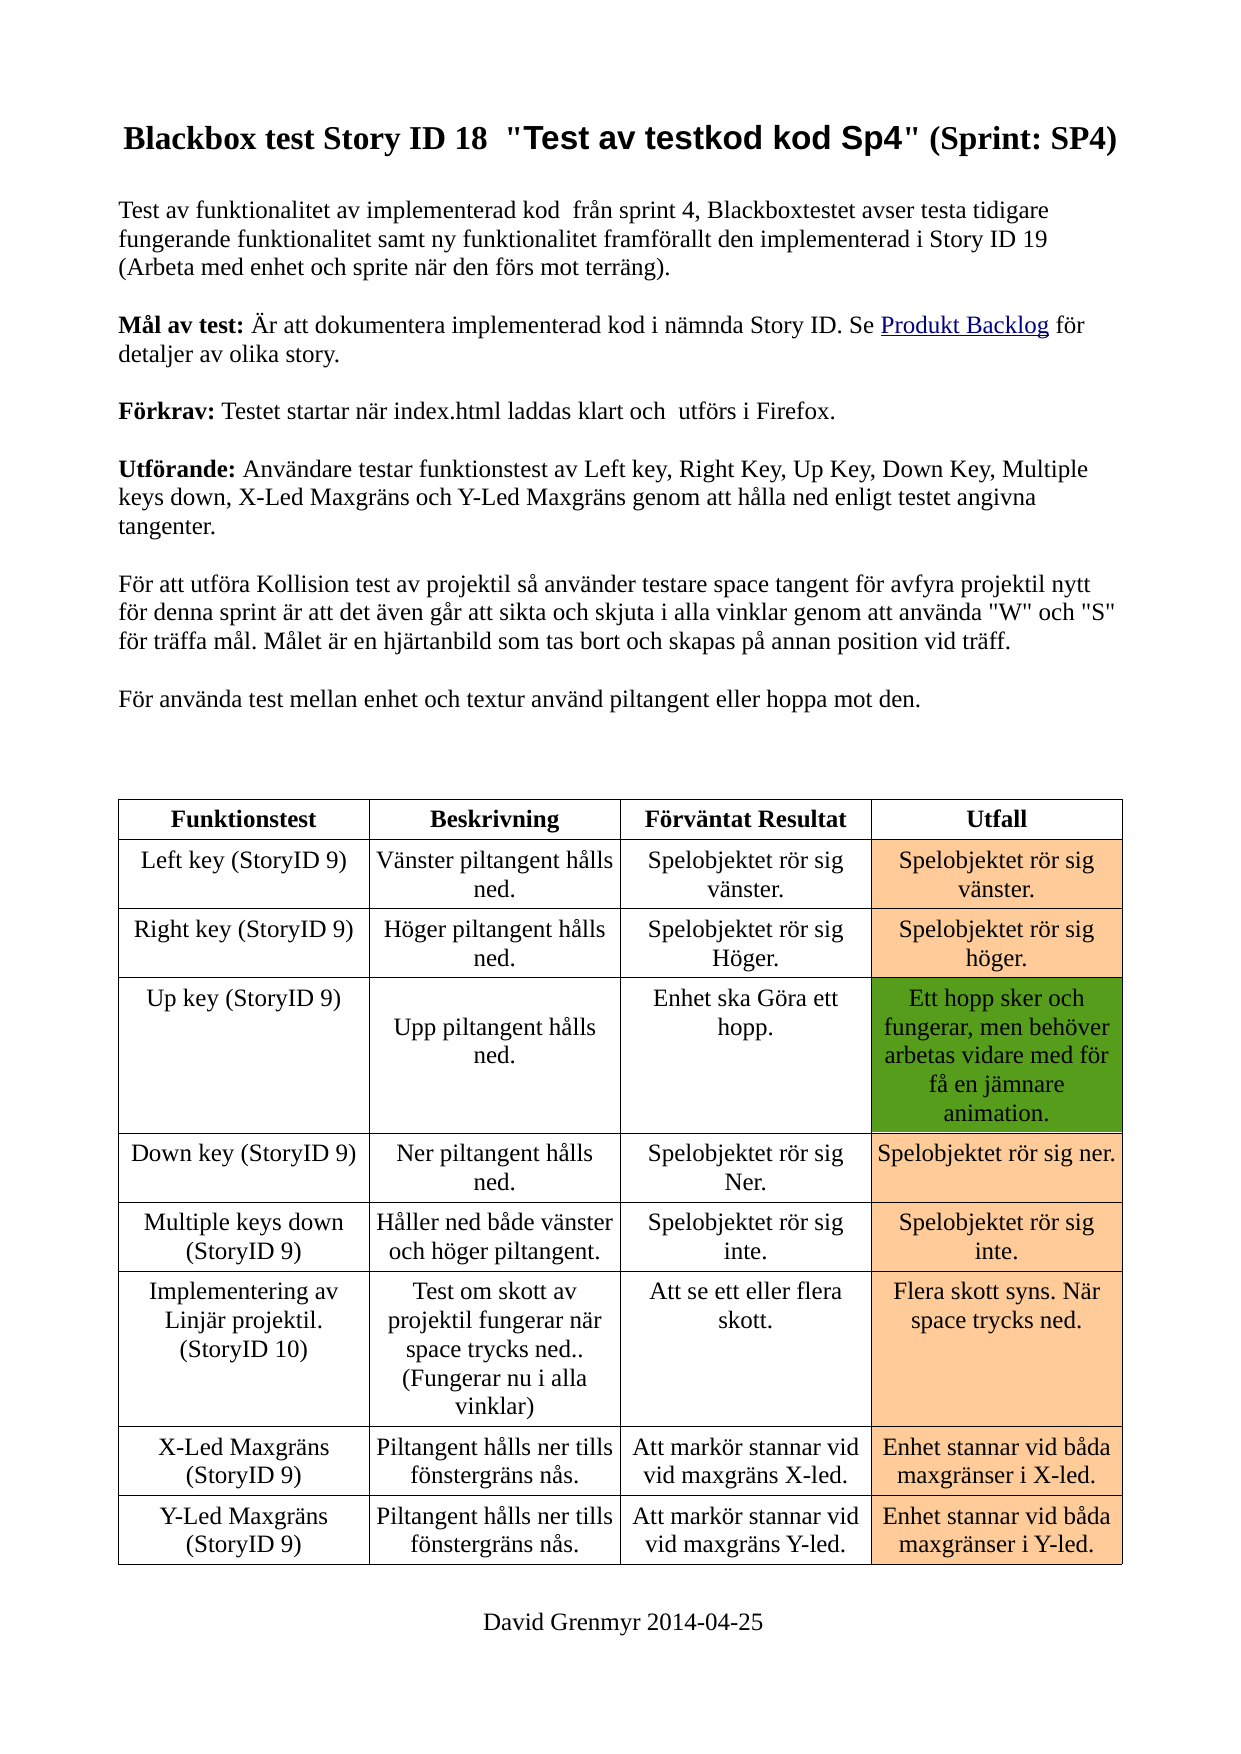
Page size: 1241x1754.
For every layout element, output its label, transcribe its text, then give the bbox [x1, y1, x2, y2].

text Utförande: Användare testar funktionstest av Left key, Right Key, Up Key, Down Key, Multiple keys down, X-Led Maxgräns och Y-Led Maxgräns genom att hålla ned enligt testet angivna tangenter. [118, 454, 1122, 540]
table_header Förväntat Resultat [621, 800, 871, 839]
table_cell Ett hopp sker och fungerar, men behöver arbetas vidare med för få en jämnare animation. [872, 978, 1122, 1132]
table_header Utfall [872, 800, 1122, 839]
table_cell X-Led Maxgräns (StoryID 9) [119, 1427, 369, 1495]
table_cell Spelobjektet rör sig Höger. [621, 909, 871, 977]
table_cell Down key (StoryID 9) [119, 1134, 369, 1202]
table_cell Y-Led Maxgräns (StoryID 9) [119, 1496, 369, 1564]
table_cell Piltangent hålls ner tills fönstergräns nås. [370, 1427, 620, 1495]
table_cell Ner piltangent hålls ned. [370, 1134, 620, 1202]
text För använda test mellan enhet och textur använd piltangent eller hoppa mot den. [118, 684, 1122, 712]
table_cell Höger piltangent hålls ned. [370, 909, 620, 977]
text Mål av test: Är att dokumentera implementerad kod i nämnda Story ID. Se Produkt Backlog för detaljer av olika story. [118, 310, 1122, 367]
table_cell Att markör stannar vid vid maxgräns X-led. [621, 1427, 871, 1495]
table_header Funktionstest [119, 800, 369, 839]
table_cell Håller ned både vänster och höger piltangent. [370, 1203, 620, 1271]
table_cell Enhet stannar vid båda maxgränser i X-led. [872, 1427, 1122, 1495]
text Blackbox test Story ID 18 "Test av testkod kod Sp4" (Sprint: SP4) [118, 118, 1122, 157]
text Test av funktionalitet av implementerad kod från sprint 4, Blackboxtestet avser testa tidigare fungerande funktionalitet samt ny funktionalitet framförallt den implementerad i Story ID 19 (Arbeta med enhet och sprite när den förs mot terräng). [118, 195, 1122, 281]
table_cell Piltangent hålls ner tills fönstergräns nås. [370, 1496, 620, 1564]
table_cell Multiple keys down (StoryID 9) [119, 1203, 369, 1271]
table_cell Right key (StoryID 9) [119, 909, 369, 977]
table_cell Spelobjektet rör sig inte. [872, 1203, 1122, 1271]
table_header Beskrivning [370, 800, 620, 839]
text För att utföra Kollision test av projektil så använder testare space tangent för avfyra projektil nytt för denna sprint är att det även går att sikta och skjuta i alla vinklar genom att använda "W" och "S" för träffa mål. Målet är en hjärtanbild som tas bort och skapas på annan position vid träff. [118, 569, 1122, 655]
table_cell Att se ett eller flera skott. [621, 1272, 871, 1426]
table_cell Test om skott av projektil fungerar när space trycks ned.. (Fungerar nu i alla vinklar) [370, 1272, 620, 1426]
table_cell Left key (StoryID 9) [119, 840, 369, 908]
table_cell Enhet ska Göra ett hopp. [621, 978, 871, 1132]
table_cell Flera skott syns. När space trycks ned. [872, 1272, 1122, 1426]
table_cell Att markör stannar vid vid maxgräns Y-led. [621, 1496, 871, 1564]
table_cell Enhet stannar vid båda maxgränser i Y-led. [872, 1496, 1122, 1564]
table_cell Spelobjektet rör sig Ner. [621, 1134, 871, 1202]
table_cell Spelobjektet rör sig höger. [872, 909, 1122, 977]
table_cell Spelobjektet rör sig ner. [872, 1134, 1122, 1202]
table_cell Up key (StoryID 9) [119, 978, 369, 1132]
table_cell Spelobjektet rör sig inte. [621, 1203, 871, 1271]
table_cell Spelobjektet rör sig vänster. [621, 840, 871, 908]
table_cell Vänster piltangent hålls ned. [370, 840, 620, 908]
table_cell Upp piltangent hålls ned. [370, 978, 620, 1132]
table_cell Implementering av Linjär projektil. (StoryID 10) [119, 1272, 369, 1426]
table_cell Spelobjektet rör sig vänster. [872, 840, 1122, 908]
text Förkrav: Testet startar när index.html laddas klart och utförs i Firefox. [118, 396, 1122, 425]
